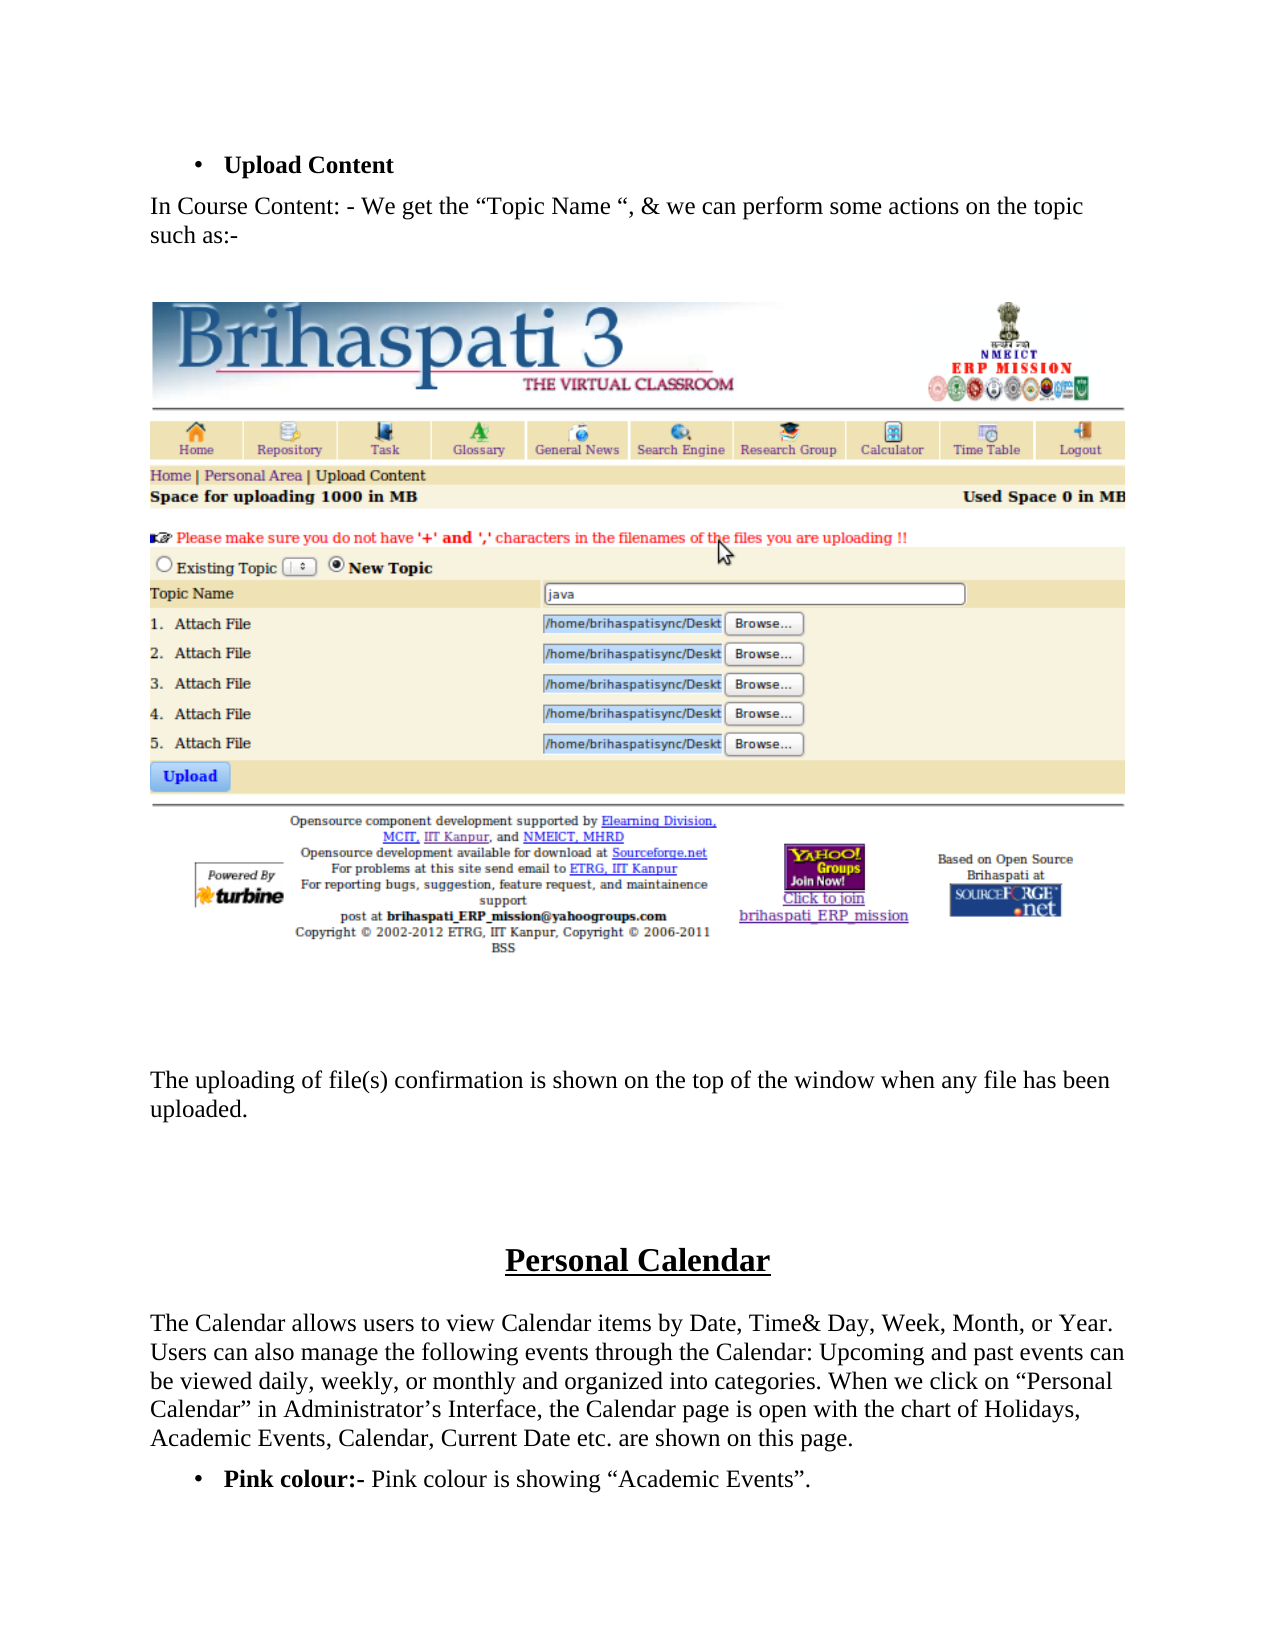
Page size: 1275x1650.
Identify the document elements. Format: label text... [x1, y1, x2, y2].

subtitle Personal Calendar [150, 1241, 1125, 1279]
text The Calendar allows users to view Calendar items by Date, Time& Day, Week, Month, or Year. Users can also manage the following events through the Calendar: Upcoming and past events can be viewed daily, weekly, or monthly and organized into categories. When we click on “Personal Calendar” in Administrator’s Interface, the Calendar page is open with the chart of Holidays, Academic Events, Calendar, Current Date etc. are shown on this page. [150, 1308, 1125, 1452]
text The uploading of file(s) confirmation is shown on the top of the window when any file has been uploaded. [150, 1065, 1125, 1122]
text In Course Content: - We get the “Topic Name “, & we can perform some actions on the topic such as:- [150, 191, 1125, 249]
list Upload Content [194, 150, 1125, 179]
picture [150, 302, 1125, 983]
list Pink colour:- Pink colour is showing “Academic Events”. [194, 1464, 1125, 1493]
